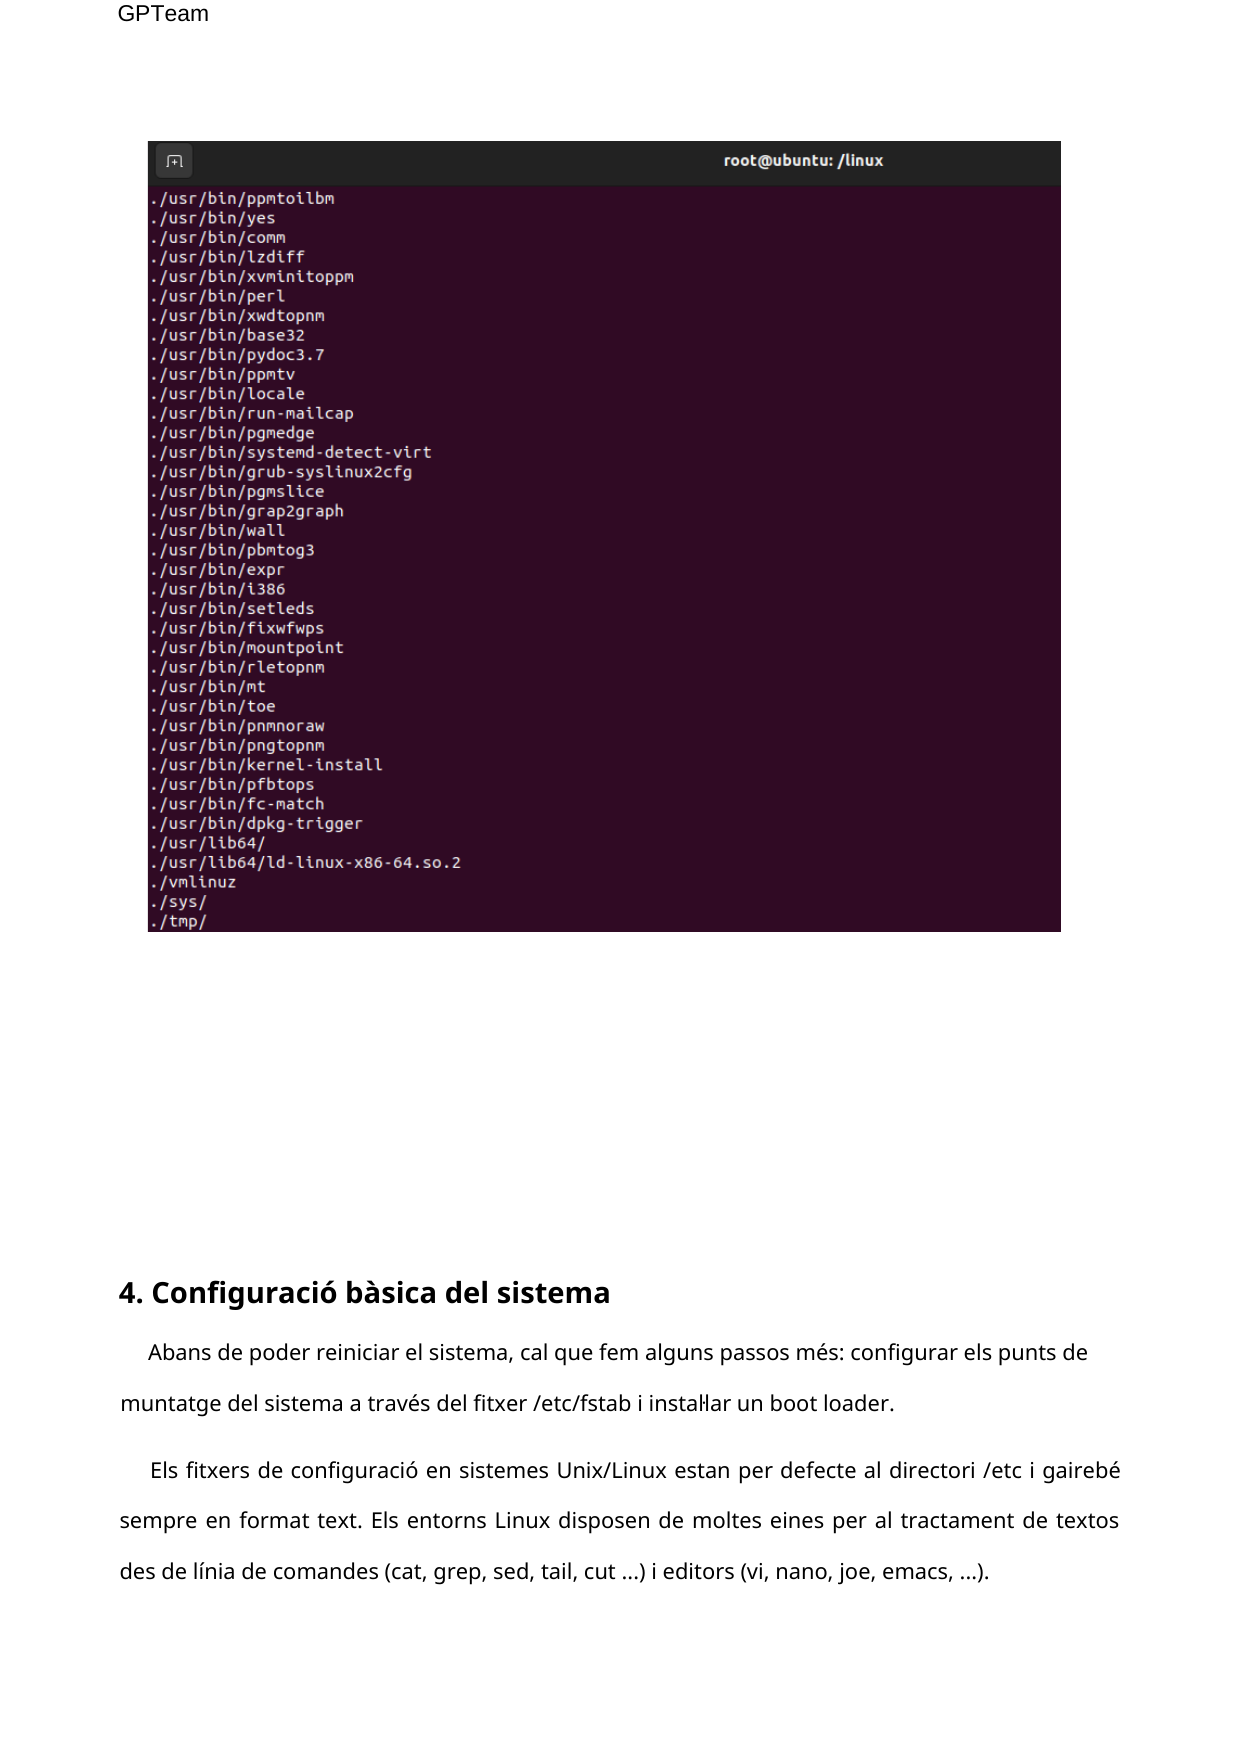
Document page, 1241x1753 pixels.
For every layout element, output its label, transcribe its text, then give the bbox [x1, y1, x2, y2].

text Els fitxers de configuració en sistemes Unix/Linux estan per defecte al directori /etc i gairebé sempre en format text. Els entorns Linux disposen de moltes eines per al tractament de textos des de línia de comandes (cat, grep, sed, tail, cut ...) i editors (vi, nano, joe, emacs, ...). [119, 1455, 1122, 1586]
picture [147, 141, 1061, 932]
text Abans de poder reiniciar el sistema, cal que fem alguns passos més: configurar els punts de muntatge del sistema a través del fitxer /etc/fstab i instal·lar un boot loader. [120, 1337, 1122, 1418]
text 4. Configuració bàsica del sistema [119, 1272, 1128, 1312]
